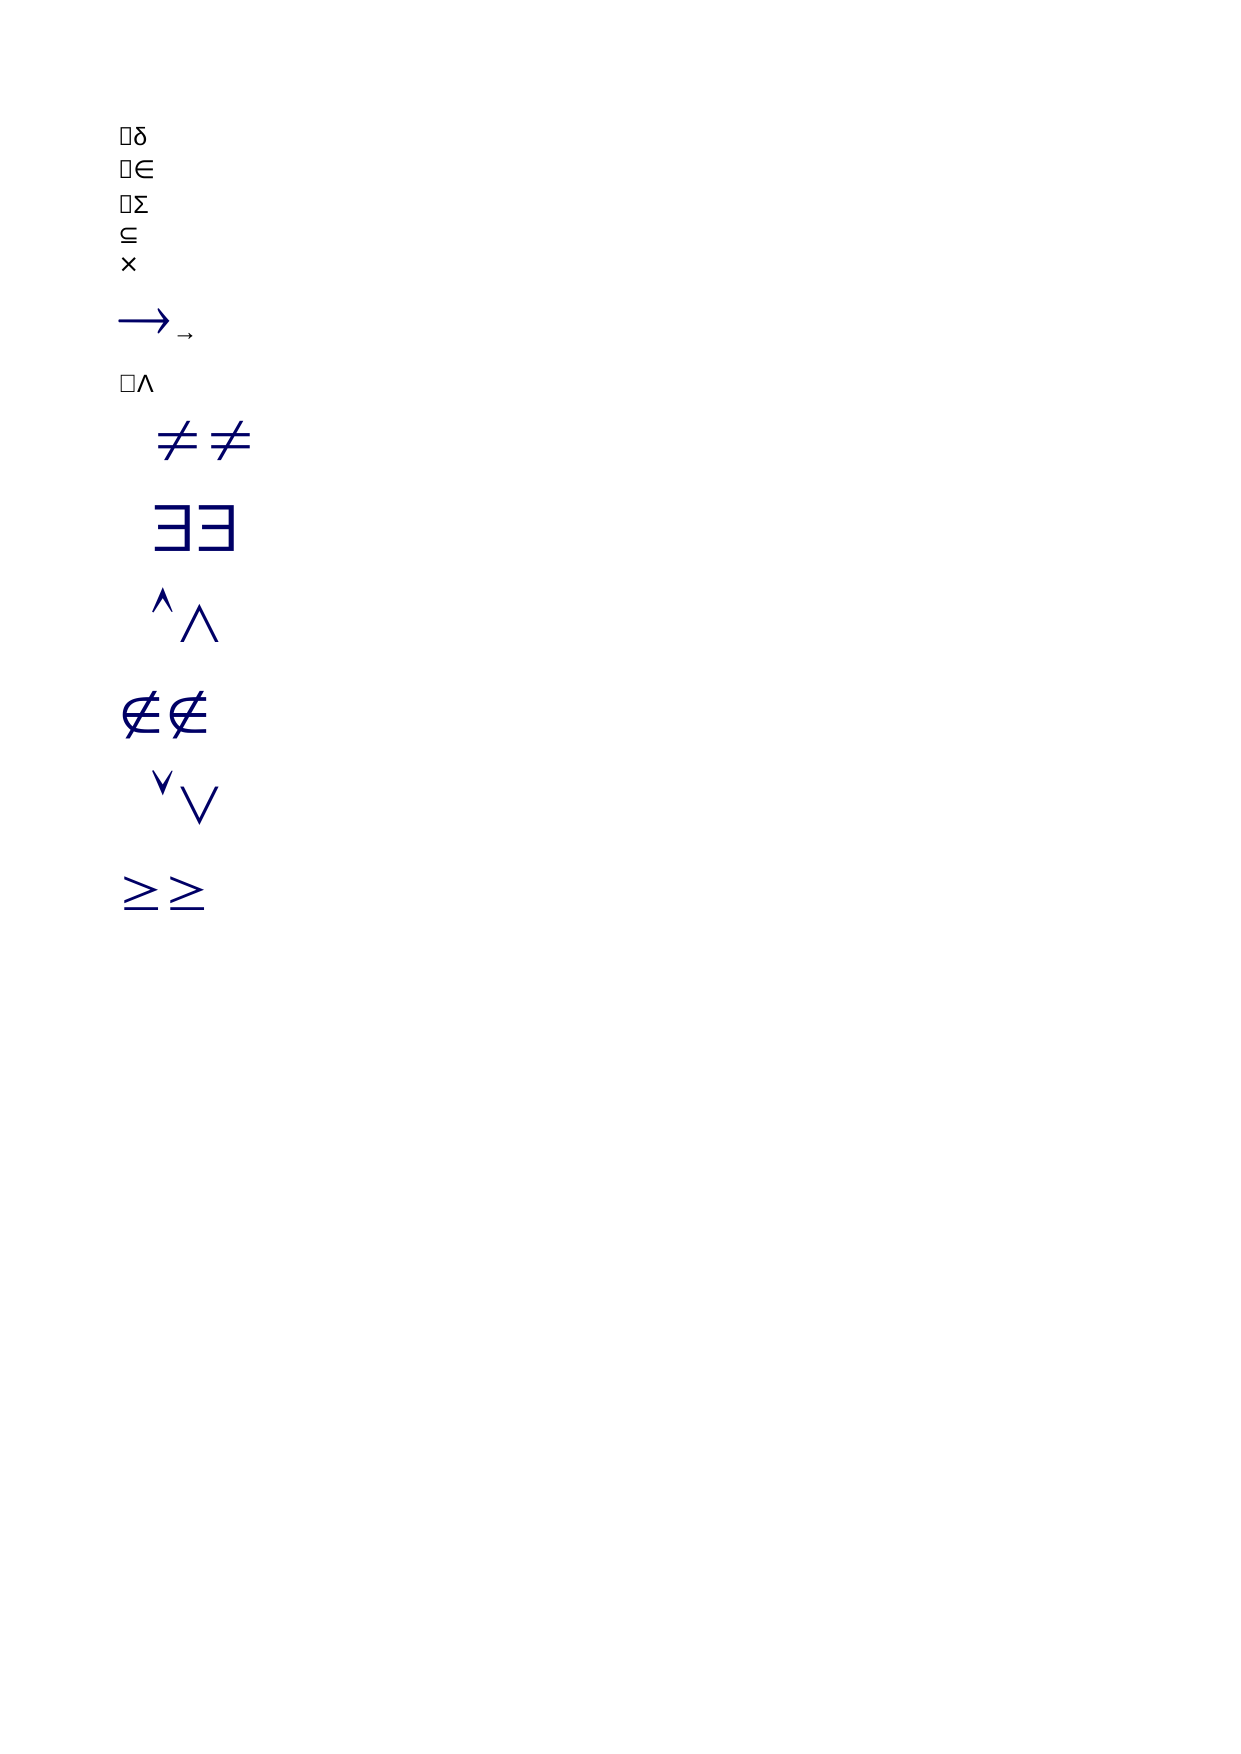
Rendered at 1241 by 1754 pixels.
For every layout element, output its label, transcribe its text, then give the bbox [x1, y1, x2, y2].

text ∨ [118, 779, 1122, 839]
text ≠ [118, 414, 1122, 475]
text ∈ [118, 152, 1122, 186]
text ⊆ [118, 220, 1122, 249]
text ≥ [118, 870, 1122, 923]
text Λ [118, 369, 1122, 398]
text → [118, 294, 1122, 355]
text ∃ [118, 506, 1122, 566]
text δ [118, 118, 1122, 152]
text ∧ [118, 597, 1122, 657]
text Σ [118, 186, 1122, 220]
text ⨯ [118, 249, 1122, 278]
text ∉ [118, 688, 1122, 748]
